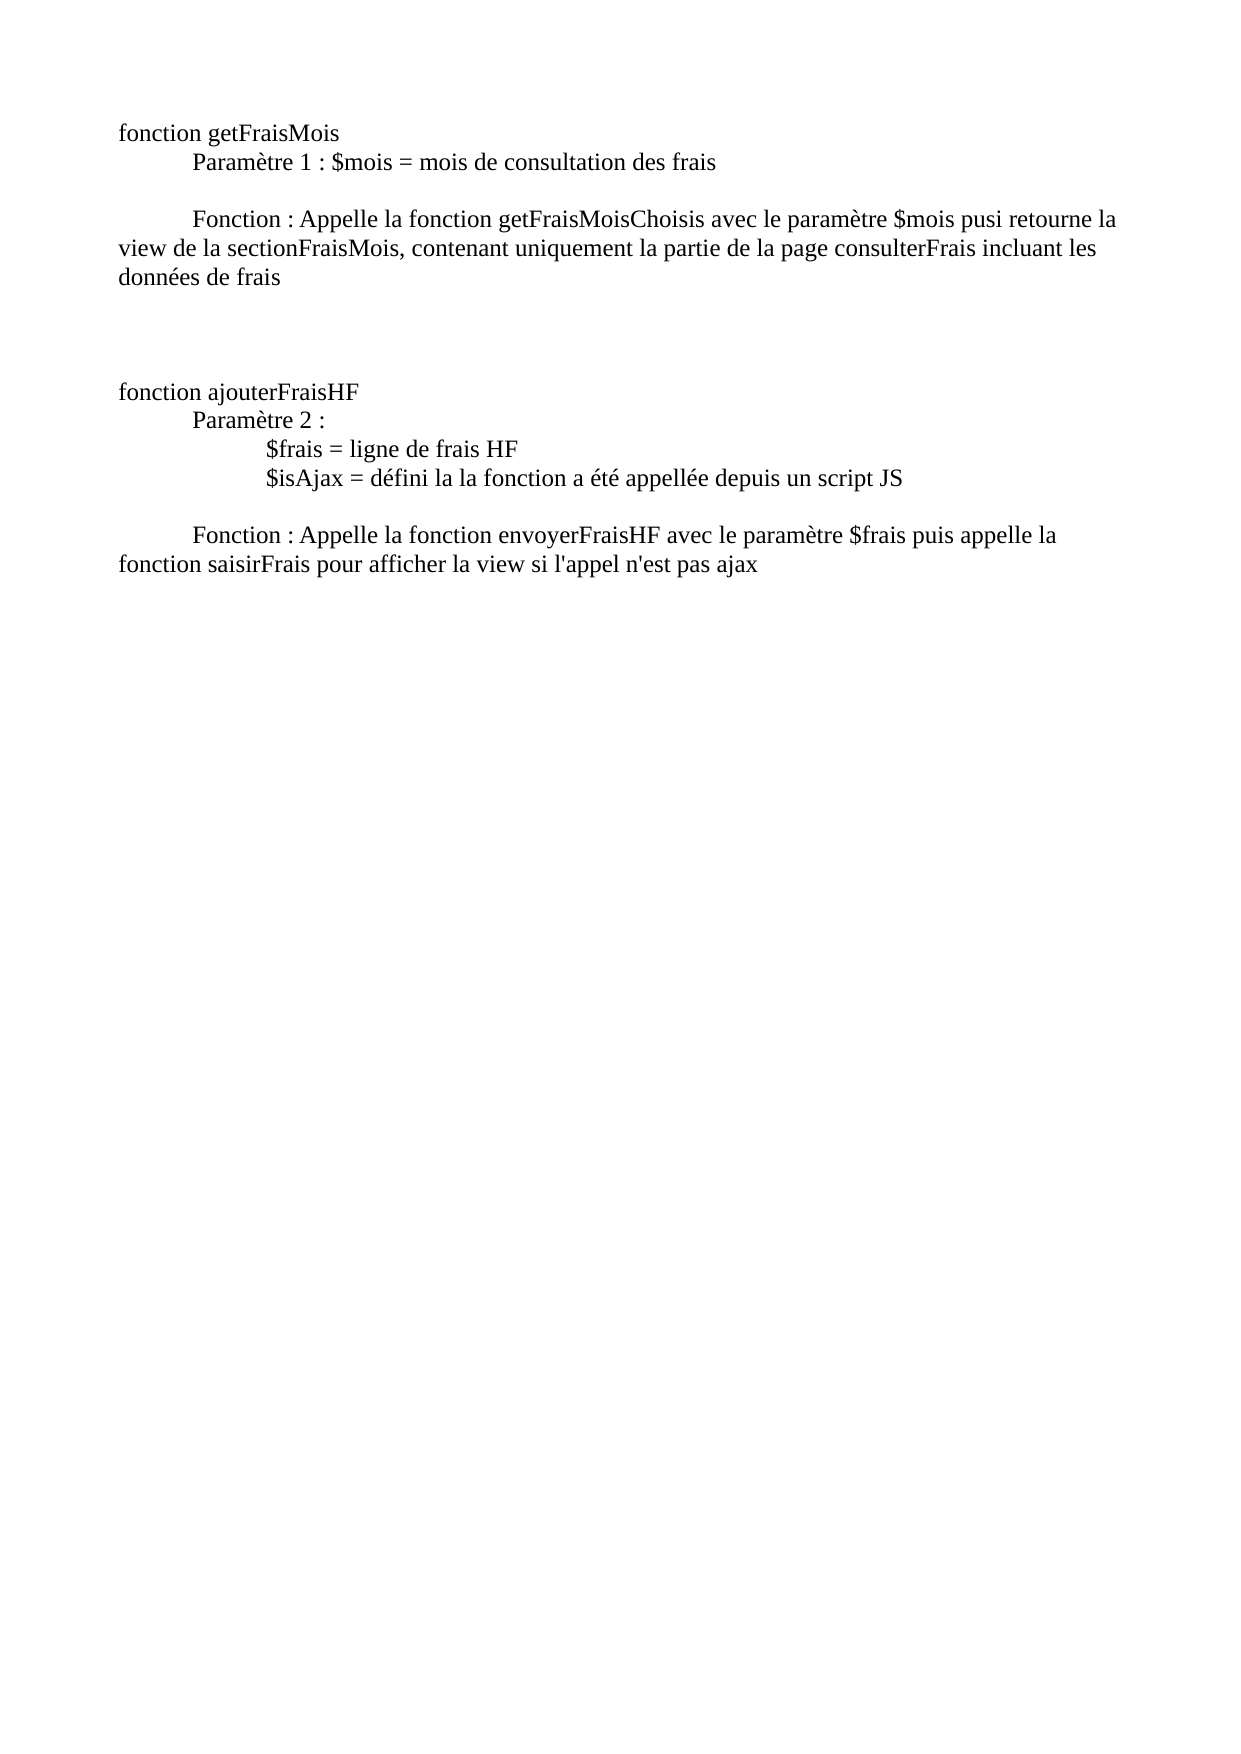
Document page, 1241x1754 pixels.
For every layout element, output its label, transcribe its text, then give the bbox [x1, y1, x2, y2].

text Fonction : Appelle la fonction envoyerFraisHF avec le paramètre $frais puis appelle la fonction saisirFrais pour afficher la view si l'appel n'est pas ajax [118, 521, 1122, 578]
text $isAjax = défini la la fonction a été appellée depuis un script JS [118, 463, 1122, 492]
text fonction getFraisMois [118, 118, 1122, 147]
text $frais = ligne de frais HF [118, 434, 1122, 463]
text Paramètre 1 : $mois = mois de consultation des frais [118, 147, 1122, 176]
text fonction ajouterFraisHF [118, 377, 1122, 406]
text Fonction : Appelle la fonction getFraisMoisChoisis avec le paramètre $mois pusi retourne la view de la sectionFraisMois, contenant uniquement la partie de la page consulterFrais incluant les données de frais [118, 204, 1122, 291]
text Paramètre 2 : [118, 406, 1122, 434]
